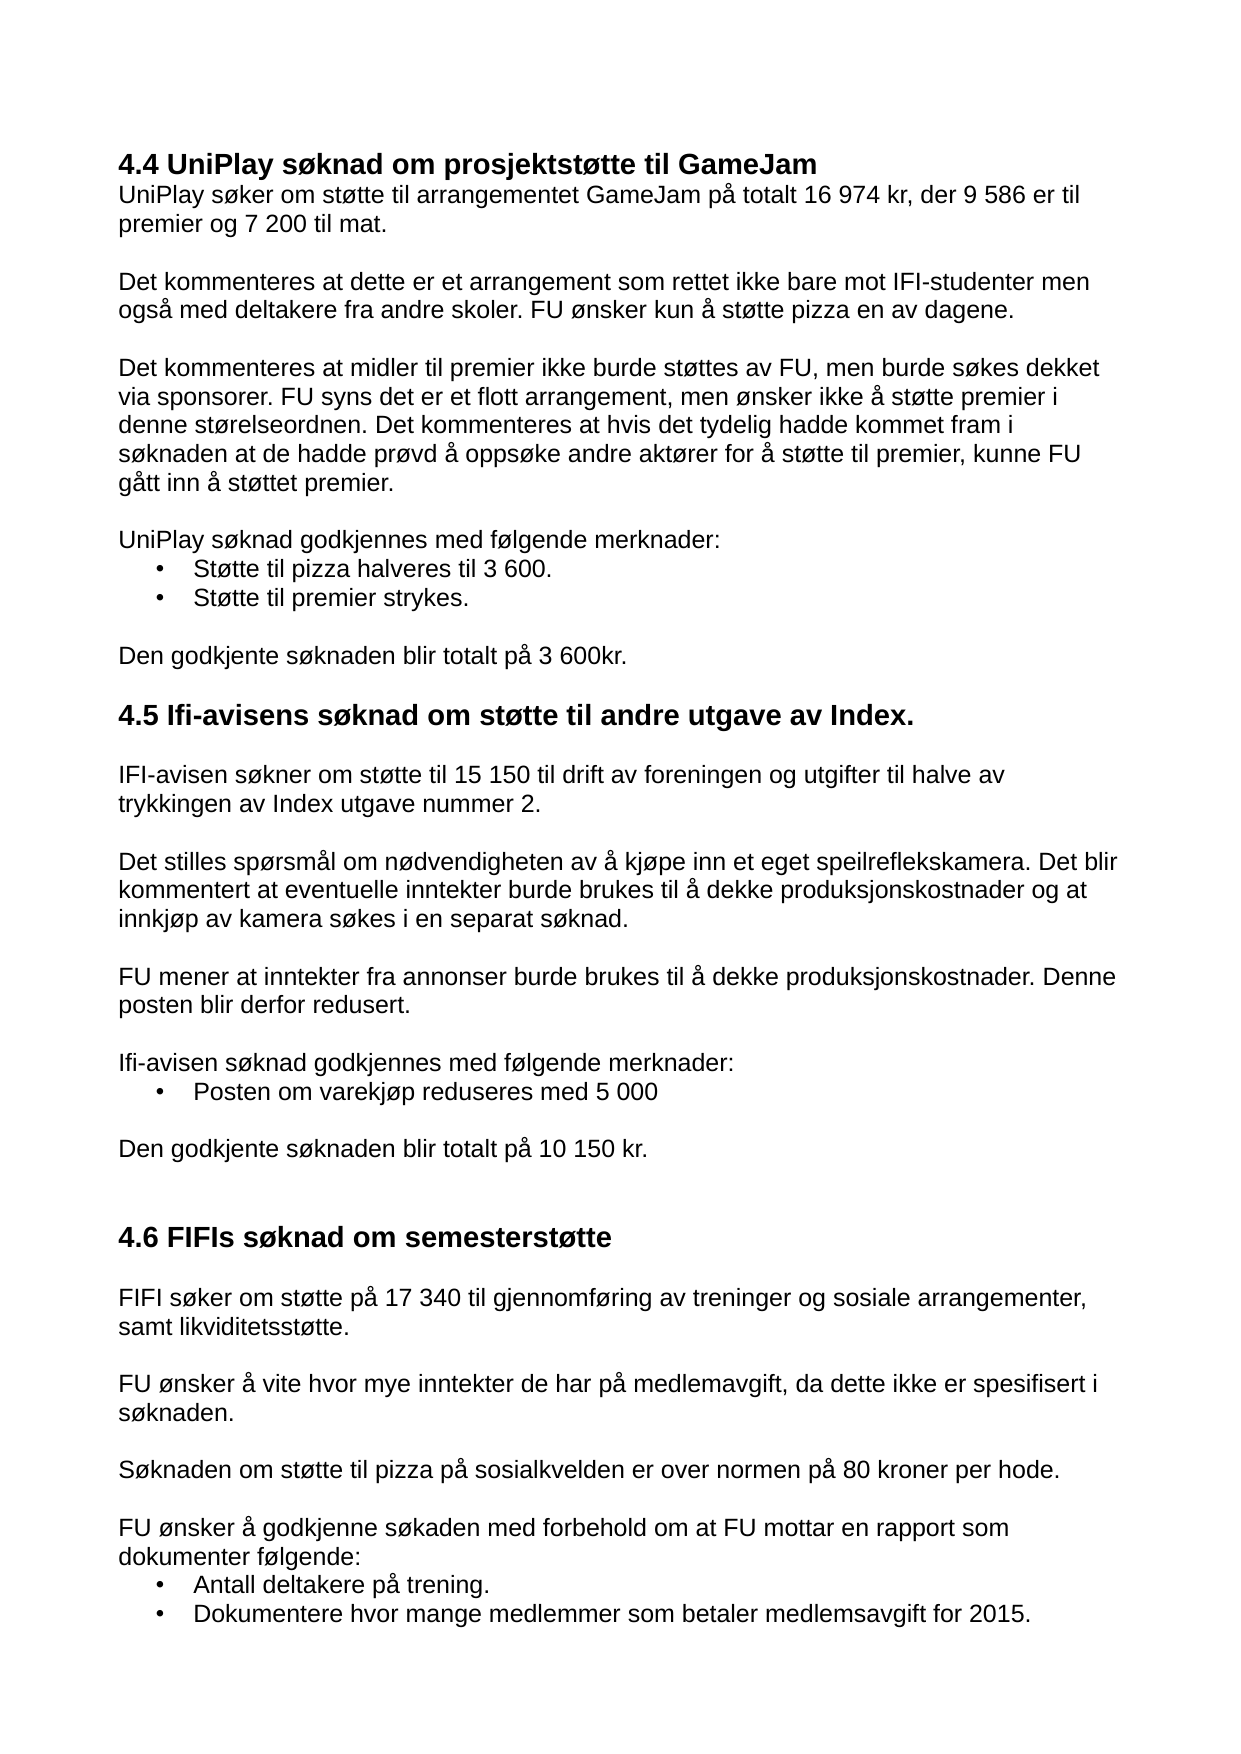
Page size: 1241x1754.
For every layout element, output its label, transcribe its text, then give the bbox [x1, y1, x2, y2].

text FU mener at inntekter fra annonser burde brukes til å dekke produksjonskostnader. Denne posten blir derfor redusert. [118, 962, 1122, 1019]
text FU ønsker å vite hvor mye inntekter de har på medlemavgift, da dette ikke er spesifisert i søknaden. [118, 1369, 1122, 1427]
list Posten om varekjøp reduseres med 5 000 [156, 1077, 1122, 1106]
text IFI-avisen søkner om støtte til 15 150 til drift av foreningen og utgifter til halve av trykkingen av Index utgave nummer 2. [118, 760, 1122, 818]
list Dokumentere hvor mange medlemmer som betaler medlemsavgift for 2015. [156, 1599, 1122, 1628]
text Den godkjente søknaden blir totalt på 10 150 kr. [118, 1134, 1122, 1163]
text Ifi-avisen søknad godkjennes med følgende merknader: [118, 1048, 1122, 1077]
text 4.4 UniPlay søknad om prosjektstøtte til GameJam [118, 147, 1122, 180]
text UniPlay søknad godkjennes med følgende merknader: [118, 525, 1122, 554]
text FU ønsker å godkjenne søkaden med forbehold om at FU mottar en rapport som dokumenter følgende: [118, 1513, 1122, 1570]
text 4.5 Ifi-avisens søknad om støtte til andre utgave av Index. [118, 698, 1122, 732]
text 4.6 FIFIs søknad om semesterstøtte [118, 1221, 1122, 1254]
list Støtte til pizza halveres til 3 600. [156, 554, 1122, 583]
text UniPlay søker om støtte til arrangementet GameJam på totalt 16 974 kr, der 9 586 er til premier og 7 200 til mat. [118, 180, 1122, 238]
text Søknaden om støtte til pizza på sosialkvelden er over normen på 80 kroner per hode. [118, 1455, 1122, 1484]
text Det kommenteres at midler til premier ikke burde støttes av FU, men burde søkes dekket via sponsorer. FU syns det er et flott arrangement, men ønsker ikke å støtte premier i denne størelseordnen. Det kommenteres at hvis det tydelig hadde kommet fram i søknaden at de hadde prøvd å oppsøke andre aktører for å støtte til premier, kunne FU gått inn å støttet premier. [118, 353, 1122, 497]
list Støtte til premier strykes. [156, 583, 1122, 612]
text Den godkjente søknaden blir totalt på 3 600kr. [118, 641, 1122, 669]
list Antall deltakere på trening. [156, 1570, 1122, 1599]
text Det kommenteres at dette er et arrangement som rettet ikke bare mot IFI-studenter men også med deltakere fra andre skoler. FU ønsker kun å støtte pizza en av dagene. [118, 267, 1122, 324]
text Det stilles spørsmål om nødvendigheten av å kjøpe inn et eget speilreflekskamera. Det blir kommentert at eventuelle inntekter burde brukes til å dekke produksjonskostnader og at innkjøp av kamera søkes i en separat søknad. [118, 847, 1122, 933]
text FIFI søker om støtte på 17 340 til gjennomføring av treninger og sosiale arrangementer, samt likviditetsstøtte. [118, 1283, 1122, 1340]
